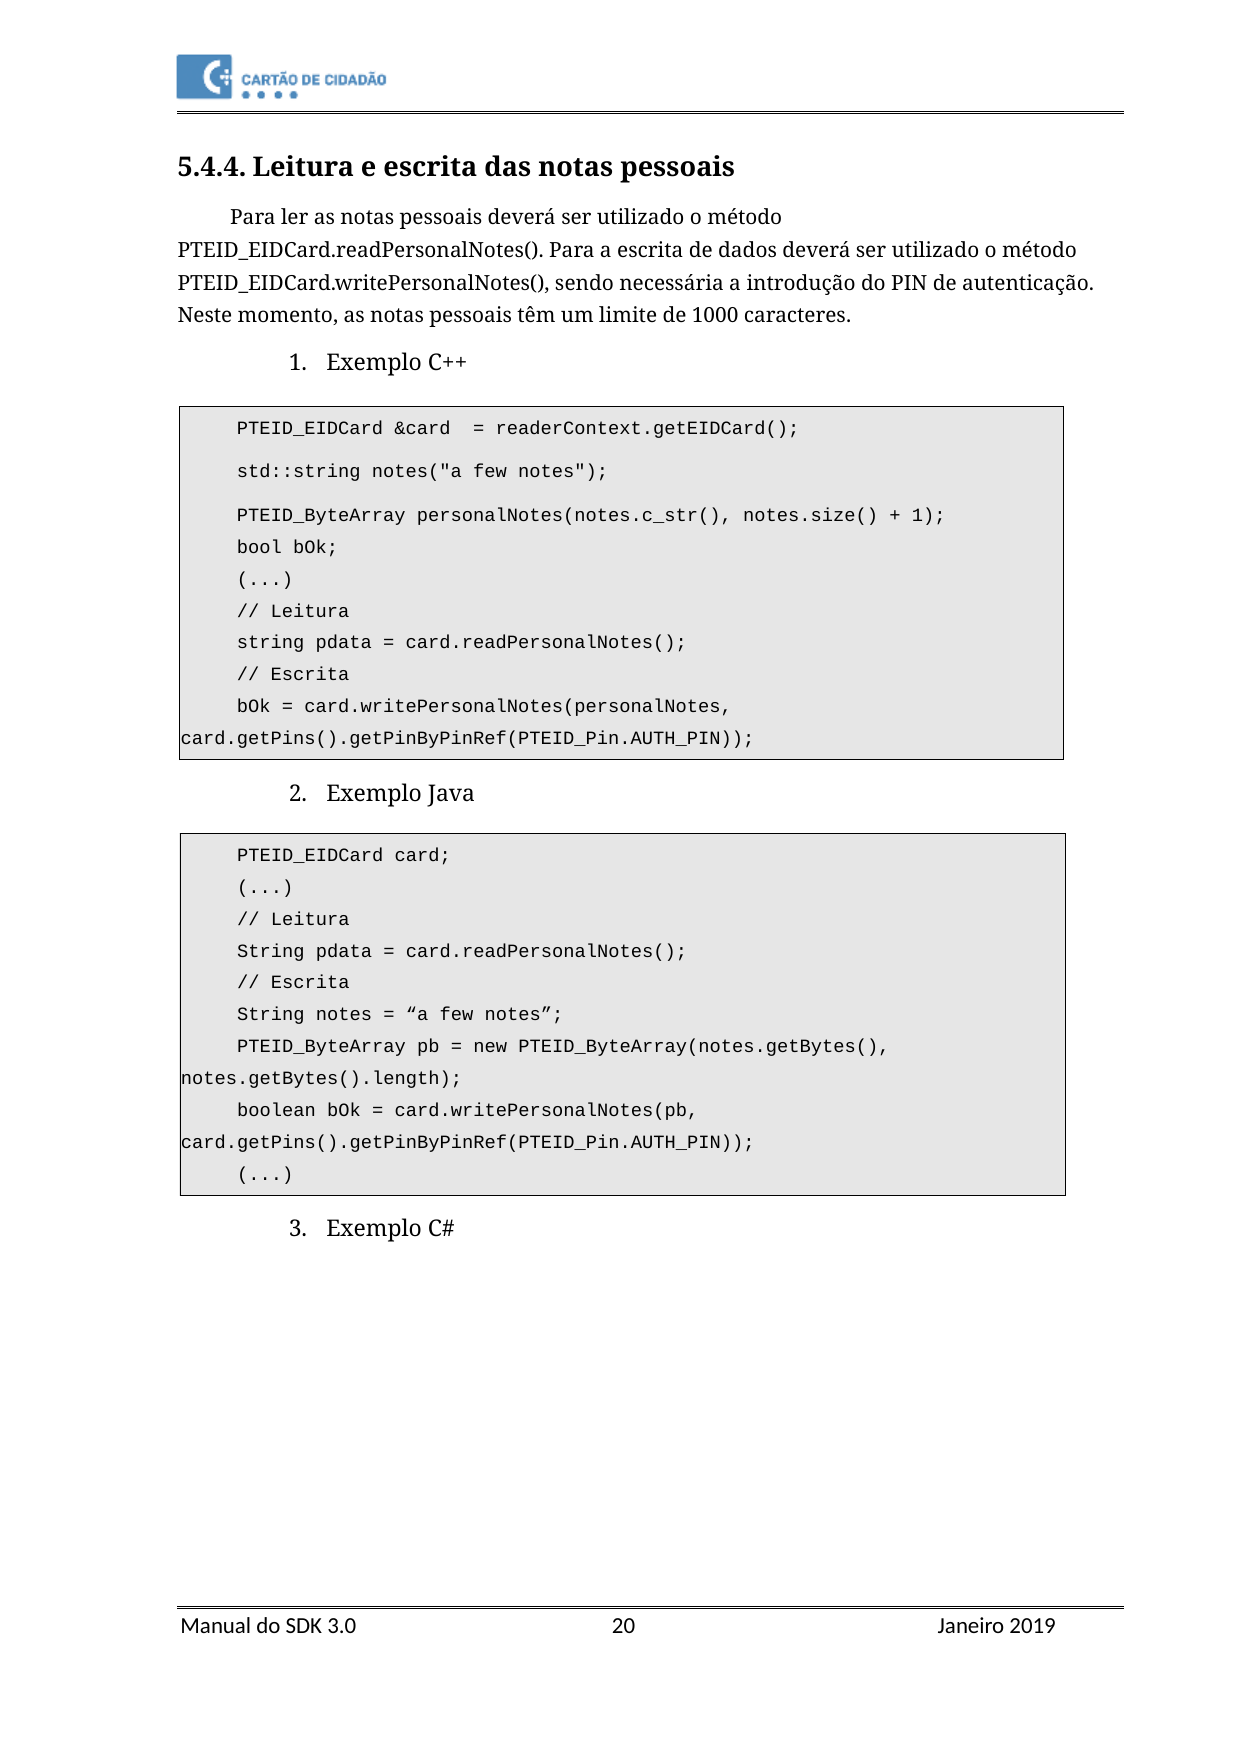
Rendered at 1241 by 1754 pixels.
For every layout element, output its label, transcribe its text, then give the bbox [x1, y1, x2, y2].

list String pdata = card.readPersonalNotes(); [181, 941, 1065, 963]
list Exemplo C++ [288, 345, 1124, 377]
list (...) [180, 569, 1063, 591]
text Para ler as notas pessoais deverá ser utilizado o método PTEID_EIDCard.readPersonalNotes(). Para a escrita de dados deverá ser utilizado o método PTEID_EIDCard.writePersonalNotes(), sendo necessária a introdução do PIN de autenticação. Neste momento, as notas pessoais têm um limite de 1000 caracteres. [177, 202, 1124, 329]
list // Leitura [180, 601, 1063, 623]
list // Leitura [181, 909, 1065, 931]
list string pdata = card.readPersonalNotes(); [180, 633, 1063, 654]
list Exemplo Java [288, 394, 1124, 808]
list // Escrita [181, 973, 1065, 994]
list String notes = “a few notes”; [181, 1005, 1065, 1026]
list PTEID_ByteArray pb = new PTEID_ByteArray(notes.getBytes(), notes.getBytes().length); [181, 1037, 1065, 1090]
list bOk = card.writePersonalNotes(personalNotes, card.getPins().getPinByPinRef(PTEID_Pin.AUTH_PIN)); [180, 697, 1063, 750]
list Exemplo C# [288, 825, 1124, 1244]
list PTEID_EIDCard card; [181, 846, 1065, 867]
list std::string notes("a few notes"); [180, 462, 1063, 483]
list // Escrita [180, 665, 1063, 686]
list PTEID_EIDCard &card = readerContext.getEIDCard(); [180, 418, 1063, 440]
list boolean bOk = card.writePersonalNotes(pb, card.getPins().getPinByPinRef(PTEID_Pin.AUTH_PIN)); [181, 1101, 1065, 1154]
list PTEID_ByteArray personalNotes(notes.c_str(), notes.size() + 1); [180, 506, 1063, 527]
list bool bOk; [180, 538, 1063, 559]
list (...) [181, 1164, 1065, 1186]
list (...) [181, 878, 1065, 899]
picture [174, 49, 428, 106]
subtitle Leitura e escrita das notas pessoais [177, 148, 1124, 184]
